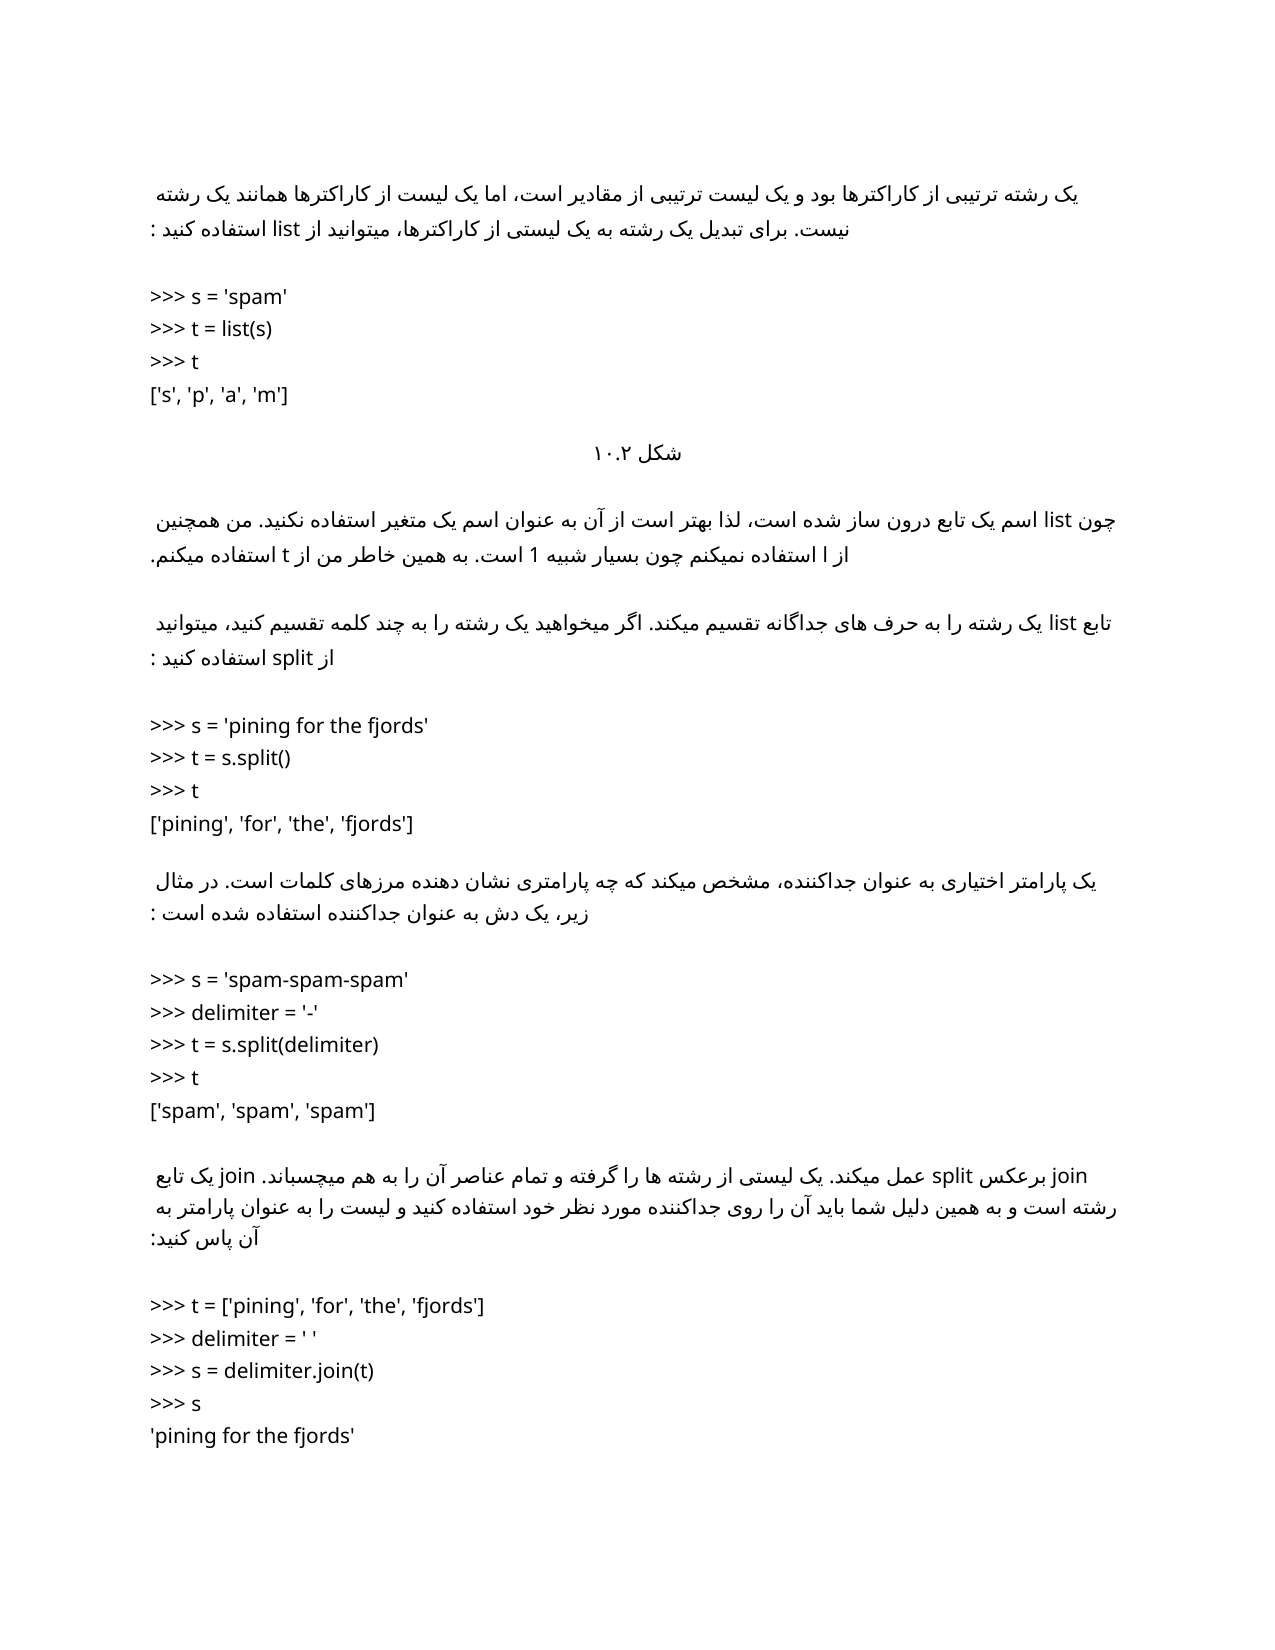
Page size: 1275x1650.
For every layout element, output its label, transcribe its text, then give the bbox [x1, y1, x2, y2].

text یک رشته ترتیبی از کاراکترها بود و یک لیست ترتیبی از مقادیر است، اما یک لیست از کاراکترها همانند یک رشته نیست. برای تبدیل یک رشته به یک لیستی از کاراکترها، میتوانید از list استفاده کنید : [150, 183, 1125, 245]
text یک پارامتر اختیاری به عنوان جداکننده، مشخص میکند که چه پارامتری نشان دهنده مرزهای کلمات است. در مثال زیر، یک دش به عنوان جداکننده استفاده شده است : [150, 870, 1125, 929]
text چون list اسم یک تابع درون ساز شده است، لذا بهتر است از آن به عنوان اسم یک متغیر استفاده نکنید. من همچنین از l استفاده نمیکنم چون بسیار شبیه 1 است. به همین خاطر من از t استفاده میکنم. [150, 505, 1125, 571]
text >>> t = ['pining', 'for', 'the', 'fjords'] >>> delimiter = ' ' >>> s = delimiter.join(t) >>> s [150, 1291, 1125, 1417]
text >>> s = 'spam-spam-spam' >>> delimiter = '-' >>> t = s.split(delimiter) >>> t [150, 965, 1125, 1092]
text 'pining for the fjords' [150, 1421, 1125, 1450]
text >>> s = 'pining for the fjords' >>> t = s.split() >>> t ['pining', 'for', 'the', 'fjords'] [150, 711, 1125, 867]
text join برعکس split عمل میکند. یک لیستی از رشته ها را گرفته و تمام عناصر آن را به هم میچسباند. join یک تابع رشته است و به همین دلیل شما باید آن را روی جداکننده مورد نظر خود استفاده کنید و لیست را به عنوان پارامتر به آن پاس کنید: [150, 1161, 1125, 1254]
text >>> s = 'spam' >>> t = list(s) >>> t ['s', 'p', 'a', 'm'] [150, 282, 1125, 437]
text شکل ۱۰.۲ [150, 441, 1125, 468]
text ['spam', 'spam', 'spam'] [150, 1096, 1125, 1124]
text تابع list یک رشته را به حرف های جداگانه تقسیم میکند. اگر میخواهید یک رشته را به چند کلمه تقسیم کنید، میتوانید از split استفاده کنید : [150, 608, 1125, 674]
